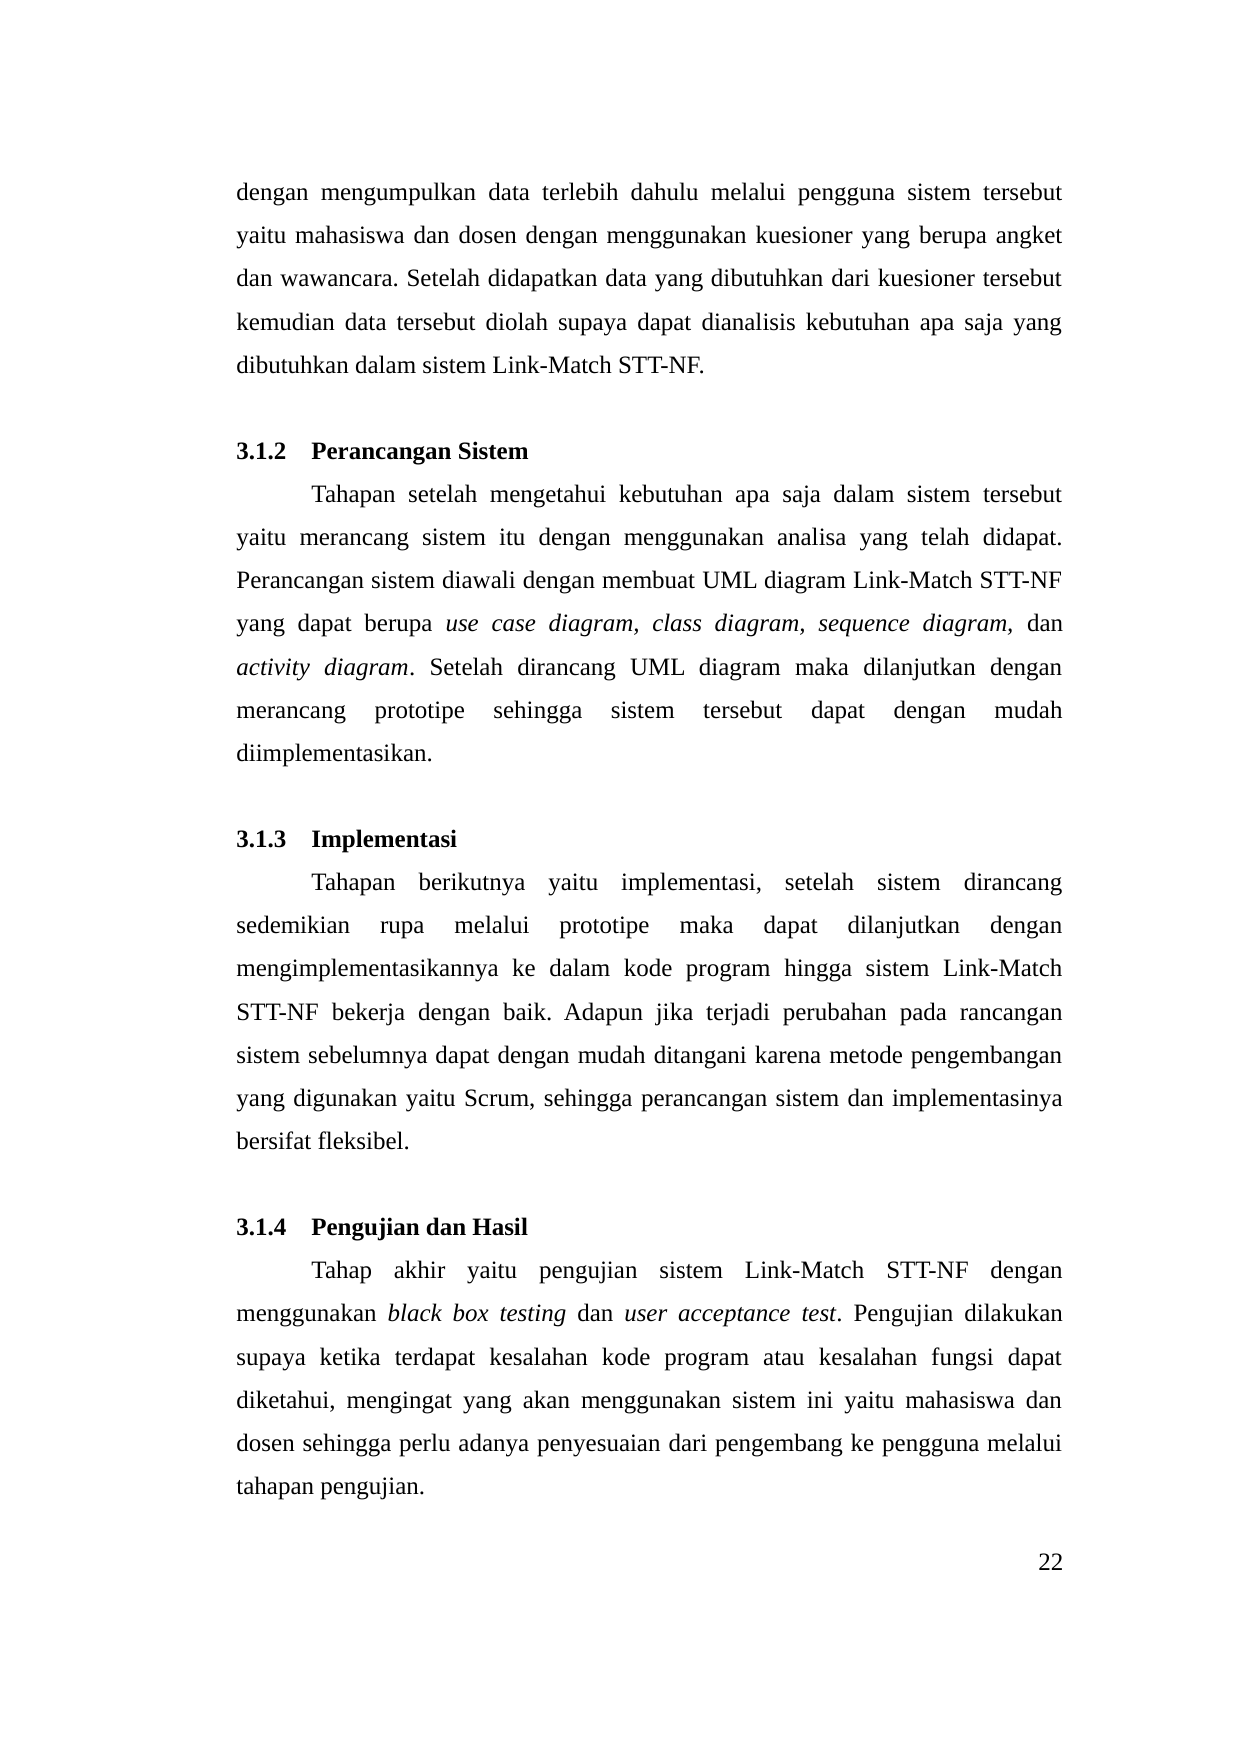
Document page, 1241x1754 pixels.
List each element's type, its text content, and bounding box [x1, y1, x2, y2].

subtitle 3.1.4 Pengujian dan Hasil [236, 1212, 1063, 1241]
text Tahapan berikutnya yaitu implementasi, setelah sistem dirancang sedemikian rupa melalui prototipe maka dapat dilanjutkan dengan mengimplementasikannya ke dalam kode program hingga sistem Link-Match STT-NF bekerja dengan baik. Adapun jika terjadi perubahan pada rancangan sistem sebelumnya dapat dengan mudah ditangani karena metode pengembangan yang digunakan yaitu Scrum, sehingga perancangan sistem dan implementasinya bersifat fleksibel. [236, 867, 1063, 1155]
text dengan mengumpulkan data terlebih dahulu melalui pengguna sistem tersebut yaitu mahasiswa dan dosen dengan menggunakan kuesioner yang berupa angket dan wawancara. Setelah didapatkan data yang dibutuhkan dari kuesioner tersebut kemudian data tersebut diolah supaya dapat dianalisis kebutuhan apa saja yang dibutuhkan dalam sistem Link-Match STT-NF. [236, 177, 1063, 378]
text Tahapan setelah mengetahui kebutuhan apa saja dalam sistem tersebut yaitu merancang sistem itu dengan menggunakan analisa yang telah didapat. Perancangan sistem diawali dengan membuat UML diagram Link-Match STT-NF yang dapat berupa use case diagram, class diagram, sequence diagram, dan activity diagram. Setelah dirancang UML diagram maka dilanjutkan dengan merancang prototipe sehingga sistem tersebut dapat dengan mudah diimplementasikan. [236, 479, 1063, 767]
text Tahap akhir yaitu pengujian sistem Link-Match STT-NF dengan menggunakan black box testing dan user acceptance test. Pengujian dilakukan supaya ketika terdapat kesalahan kode program atau kesalahan fungsi dapat diketahui, mengingat yang akan menggunakan sistem ini yaitu mahasiswa dan dosen sehingga perlu adanya penyesuaian dari pengembang ke pengguna melalui tahapan pengujian. [236, 1255, 1063, 1500]
subtitle 3.1.3 Implementasi [236, 824, 1063, 853]
subtitle 3.1.2 Perancangan Sistem [236, 436, 1063, 465]
